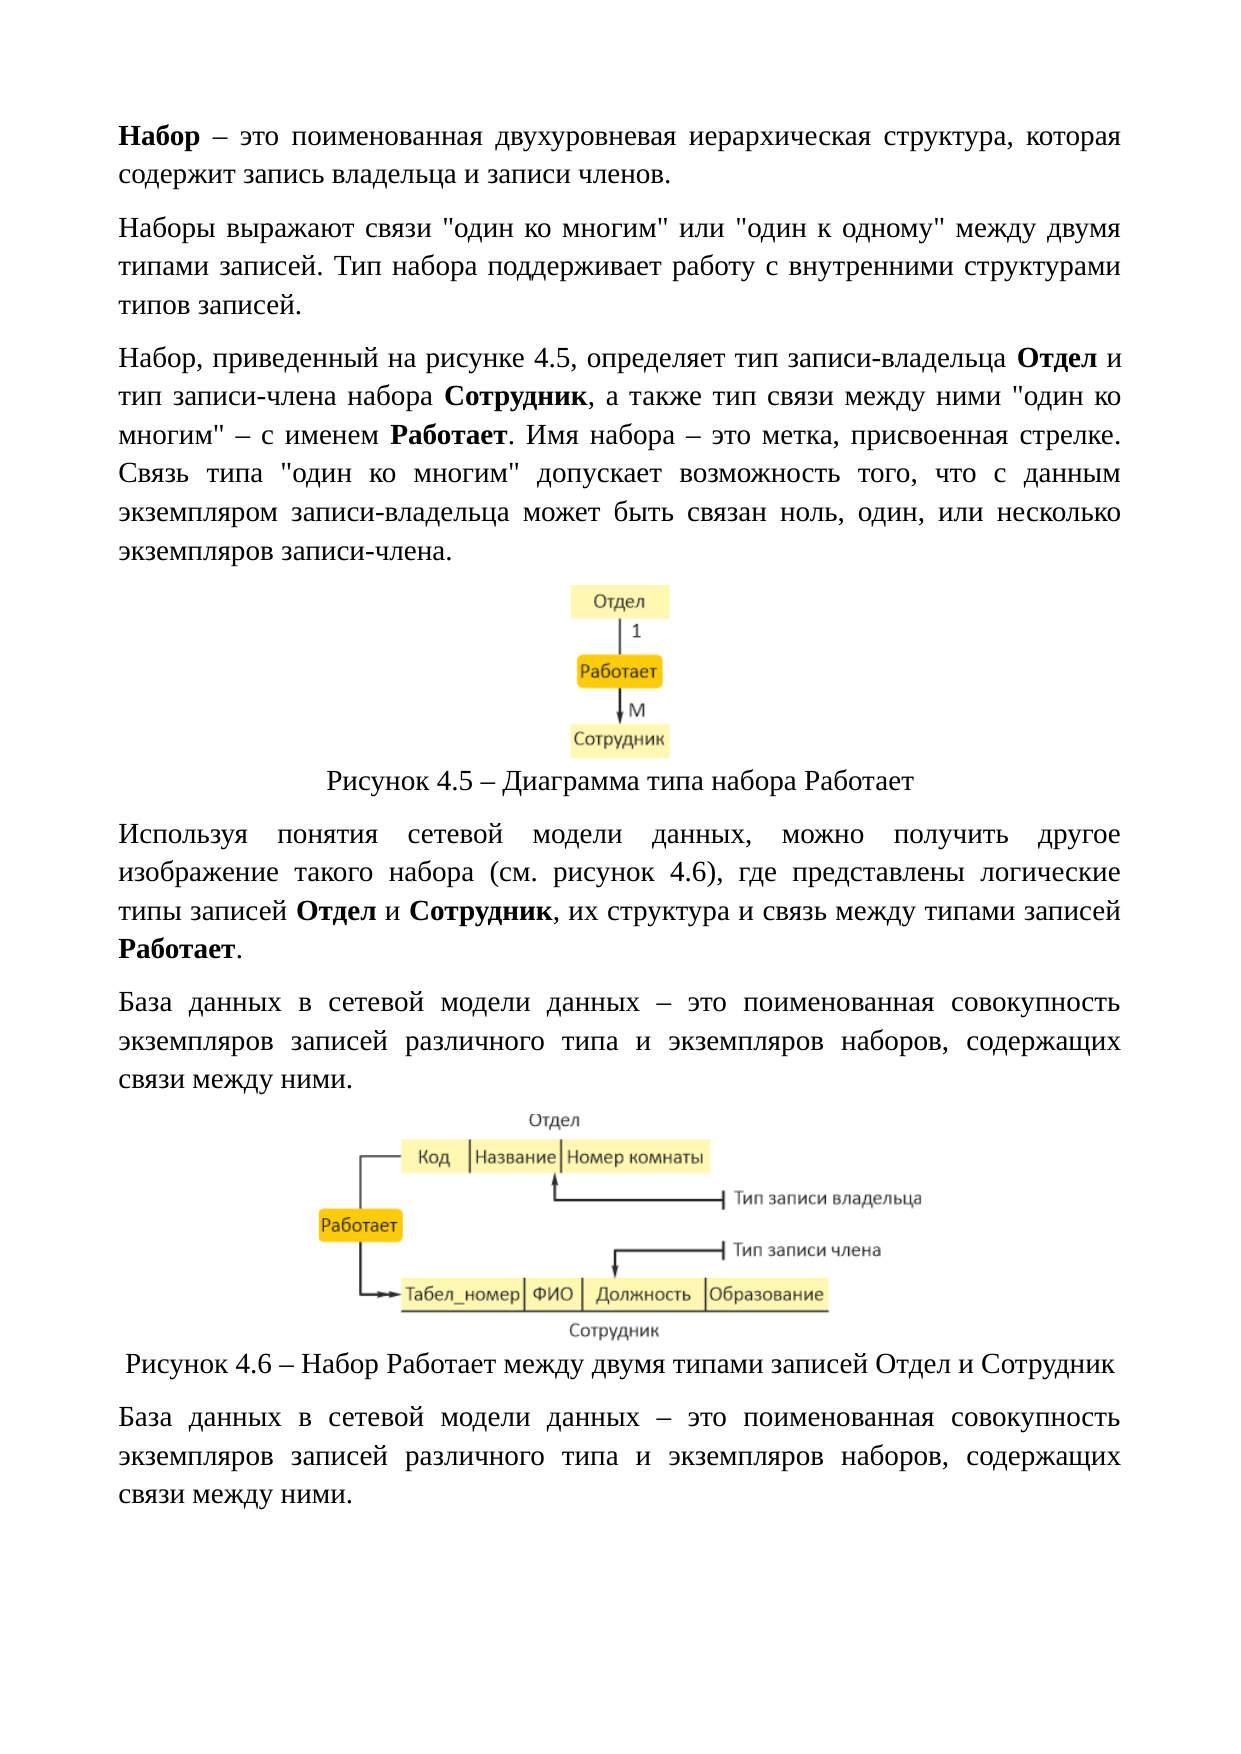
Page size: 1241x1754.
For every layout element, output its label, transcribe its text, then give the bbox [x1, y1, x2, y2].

picture [318, 1114, 922, 1341]
text Наборы выражают связи "один ко многим" или "один к одному" между двумя типами записей. Тип набора поддерживает работу с внутренними структурами типов записей. [118, 210, 1122, 320]
text Набор – это поименованная двухуровневая иерархическая структура, которая содержит запись владельца и записи членов. [118, 118, 1122, 190]
text Рисунок 4.6 – Набор Работает между двумя типами записей Отдел и Сотрудник [118, 1115, 1122, 1379]
text Используя понятия сетевой модели данных, можно получить другое изображение такого набора (см. рисунок 4.6), где представлены логические типы записей Отдел и Сотрудник, их структура и связь между типами записей Работает. [118, 816, 1122, 965]
text База данных в сетевой модели данных – это поименованная совокупность экземпляров записей различного типа и экземпляров наборов, содержащих связи между ними. [118, 1399, 1122, 1510]
text Набор, приведенный на рисунке 4.5, определяет тип записи-владельца Отдел и тип записи-члена набора Сотрудник, а также тип связи между ними "один ко многим" – с именем Работает. Имя набора – это метка, присвоенная стрелке. Связь типа "один ко многим" допускает возможность того, что с данным экземпляром записи-владельца может быть связан ноль, один, или несколько экземпляров записи-члена. [118, 340, 1122, 566]
picture [570, 585, 670, 758]
text Рисунок 4.5 – Диаграмма типа набора Работает [118, 586, 1122, 796]
text База данных в сетевой модели данных – это поименованная совокупность экземпляров записей различного типа и экземпляров наборов, содержащих связи между ними. [118, 984, 1122, 1095]
